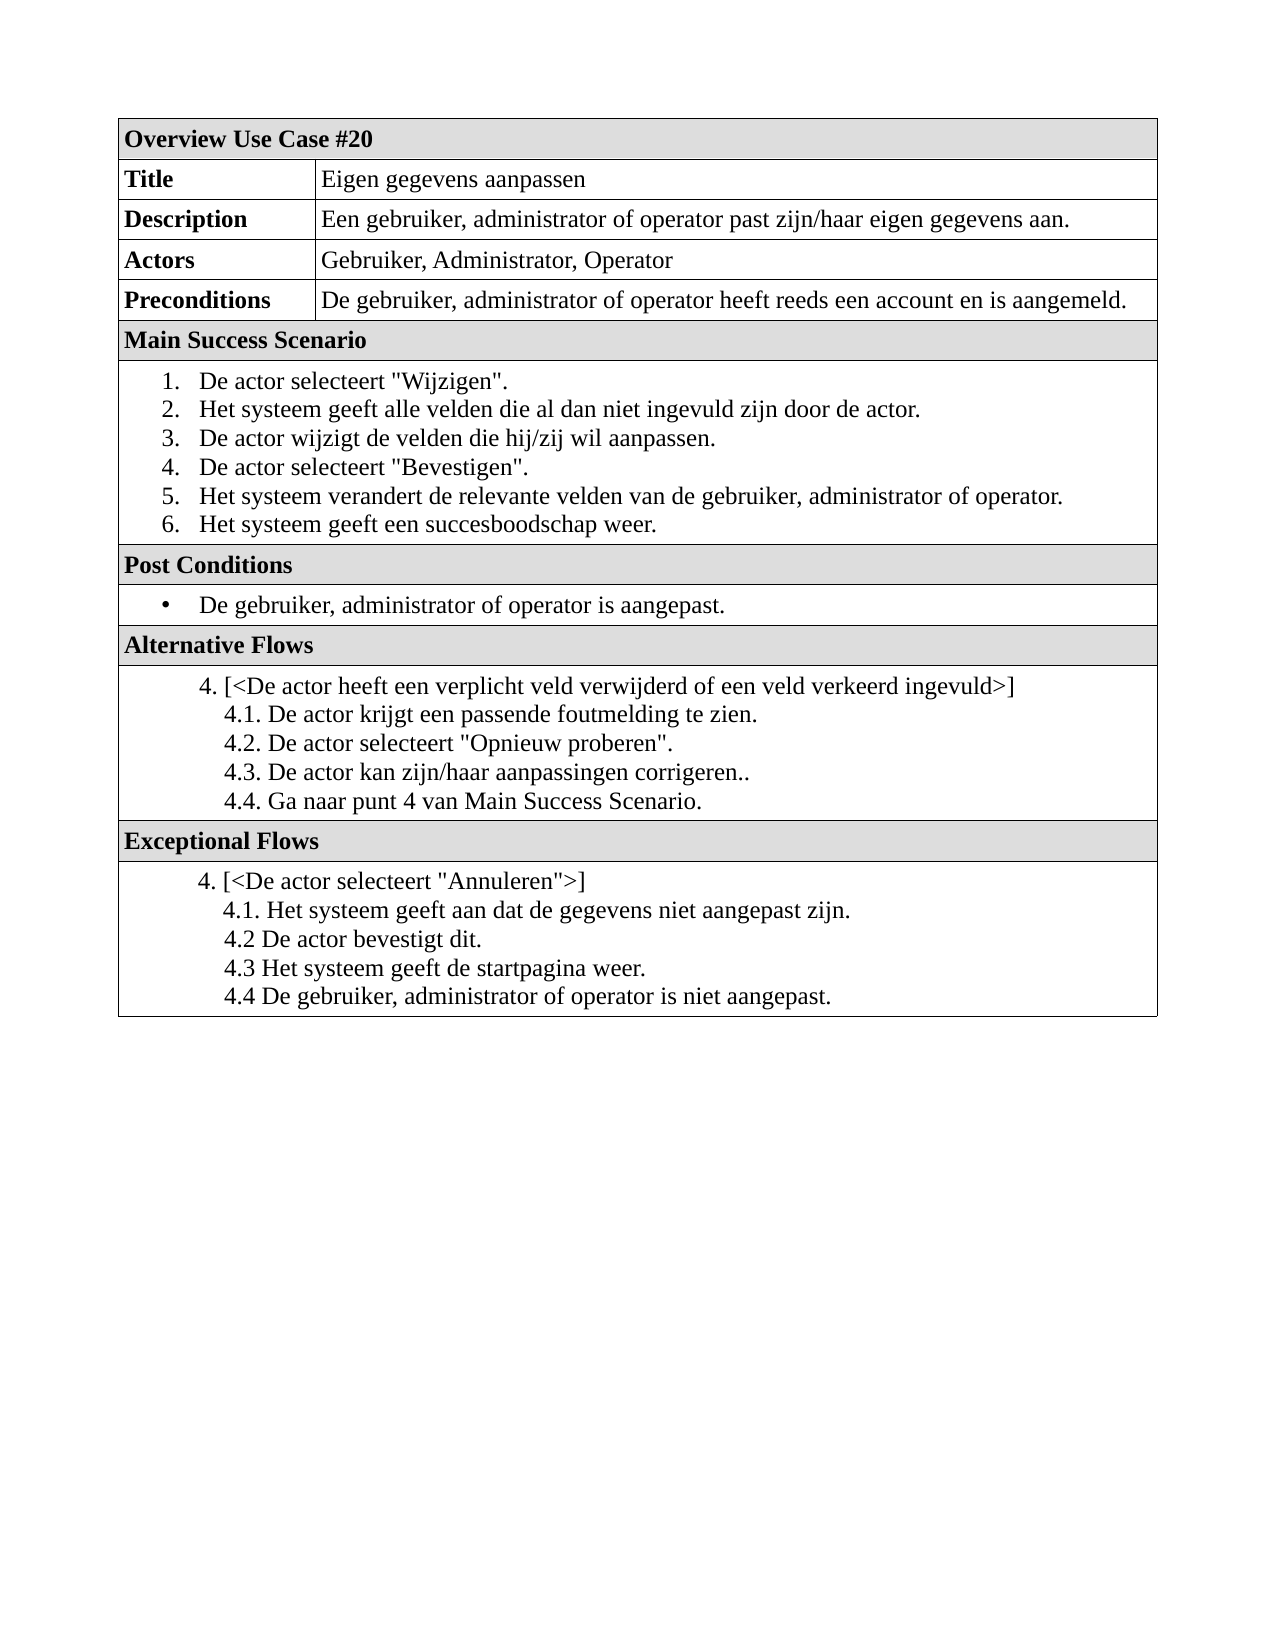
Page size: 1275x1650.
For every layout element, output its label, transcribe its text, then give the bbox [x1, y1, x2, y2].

table_cell Exceptional Flows [119, 821, 1157, 861]
table_cell Een gebruiker, administrator of operator past zijn/haar eigen gegevens aan. [316, 200, 1157, 239]
table_cell De gebruiker, administrator of operator heeft reeds een account en is aangemeld. [316, 280, 1157, 320]
table_cell De actor selecteert "Wijzigen". Het systeem geeft alle velden die al dan niet ingevuld zijn door de actor. De actor wijzigt de velden die hij/zij wil aanpassen. De actor selecteert "Bevestigen". Het systeem verandert de relevante velden van de gebruiker, administrator of operator. Het systeem geeft een succesboodschap weer. [119, 361, 1157, 544]
table_cell Eigen gegevens aanpassen [316, 160, 1157, 199]
table_cell Description [119, 200, 315, 239]
table_cell 4. [<De actor heeft een verplicht veld verwijderd of een veld verkeerd ingevuld>] 4.1. De actor krijgt een passende foutmelding te zien. 4.2. De actor selecteert "Opnieuw proberen". 4.3. De actor kan zijn/haar aanpassingen corrigeren.. 4.4. Ga naar punt 4 van Main Success Scenario. [119, 666, 1157, 820]
table_cell Actors [119, 240, 315, 279]
table_cell Alternative Flows [119, 626, 1157, 665]
table_cell Title [119, 160, 315, 199]
table_cell Post Conditions [119, 545, 1157, 584]
table_header Overview Use Case #20 [119, 119, 1157, 158]
table_cell Gebruiker, Administrator, Operator [316, 240, 1157, 279]
table_cell Preconditions [119, 280, 315, 320]
table_cell 4. [<De actor selecteert "Annuleren">] 4.1. Het systeem geeft aan dat de gegevens niet aangepast zijn. 4.2 De actor bevestigt dit. 4.3 Het systeem geeft de startpagina weer. 4.4 De gebruiker, administrator of operator is niet aangepast. [119, 862, 1157, 1016]
table_cell Main Success Scenario [119, 321, 1157, 360]
table_cell De gebruiker, administrator of operator is aangepast. [119, 585, 1157, 625]
